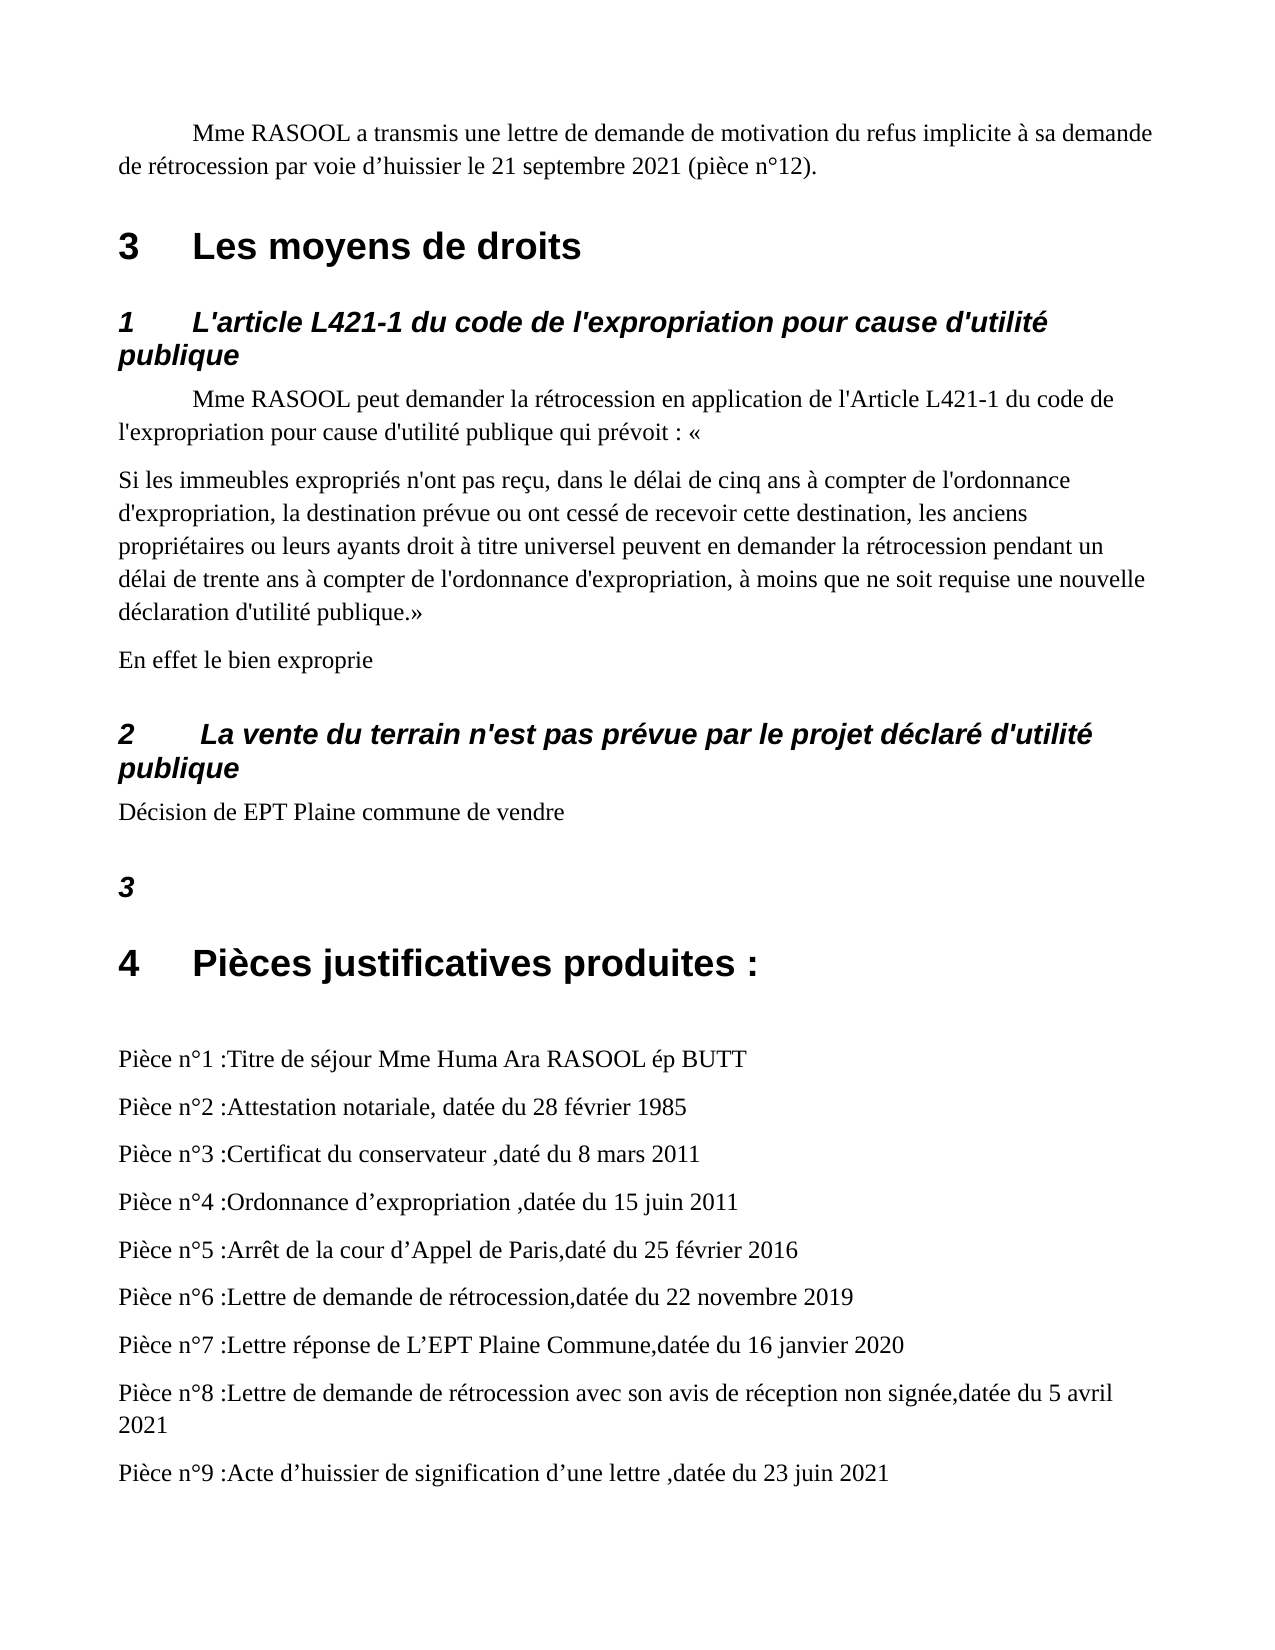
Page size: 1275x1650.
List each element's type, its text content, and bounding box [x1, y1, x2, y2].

text En effet le bien exproprie [118, 645, 1157, 673]
text Pièce n°4 :Ordonnance d’expropriation ,datée du 15 juin 2011 [118, 1187, 1157, 1216]
text Pièce n°5 :Arrêt de la cour d’Appel de Paris,daté du 25 février 2016 [118, 1235, 1157, 1263]
text Pièce n°1 :Titre de séjour Mme Huma Ara RASOOL ép BUTT [118, 1044, 1157, 1073]
text Pièce n°6 :Lettre de demande de rétrocession,datée du 22 novembre 2019 [118, 1282, 1157, 1311]
subtitle Les moyens de droits [118, 224, 1157, 267]
text Pièce n°3 :Certificat du conservateur ,daté du 8 mars 2011 [118, 1139, 1157, 1168]
subtitle La vente du terrain n'est pas prévue par le projet déclaré d'utilité publique [118, 717, 1157, 784]
text Décision de EPT Plaine commune de vendre [118, 797, 1157, 826]
text Si les immeubles expropriés n'ont pas reçu, dans le délai de cinq ans à compter de l'ordonnance d'expropriation, la destination prévue ou ont cessé de recevoir cette destination, les anciens propriétaires ou leurs ayants droit à titre universel peuvent en demander la rétrocession pendant un délai de trente ans à compter de l'ordonnance d'expropriation, à moins que ne soit requise une nouvelle déclaration d'utilité publique.» [118, 465, 1157, 626]
text Pièce n°9 :Acte d’huissier de signification d’une lettre ,datée du 23 juin 2021 [118, 1458, 1157, 1487]
text Pièce n°2 :Attestation notariale, datée du 28 février 1985 [118, 1092, 1157, 1121]
text Mme RASOOL peut demander la rétrocession en application de l'Article L421-1 du code de l'expropriation pour cause d'utilité publique qui prévoit : « [118, 384, 1157, 446]
text Pièce n°8 :Lettre de demande de rétrocession avec son avis de réception non signée,datée du 5 avril 2021 [118, 1378, 1157, 1439]
text Pièce n°7 :Lettre réponse de L’EPT Plaine Commune,datée du 16 janvier 2020 [118, 1330, 1157, 1359]
subtitle Pièces justificatives produites : [118, 941, 1157, 984]
text Mme RASOOL a transmis une lettre de demande de motivation du refus implicite à sa demande de rétrocession par voie d’huissier le 21 septembre 2021 (pièce n°12). [118, 118, 1157, 180]
subtitle L'article L421-1 du code de l'expropriation pour cause d'utilité publique [118, 305, 1157, 372]
